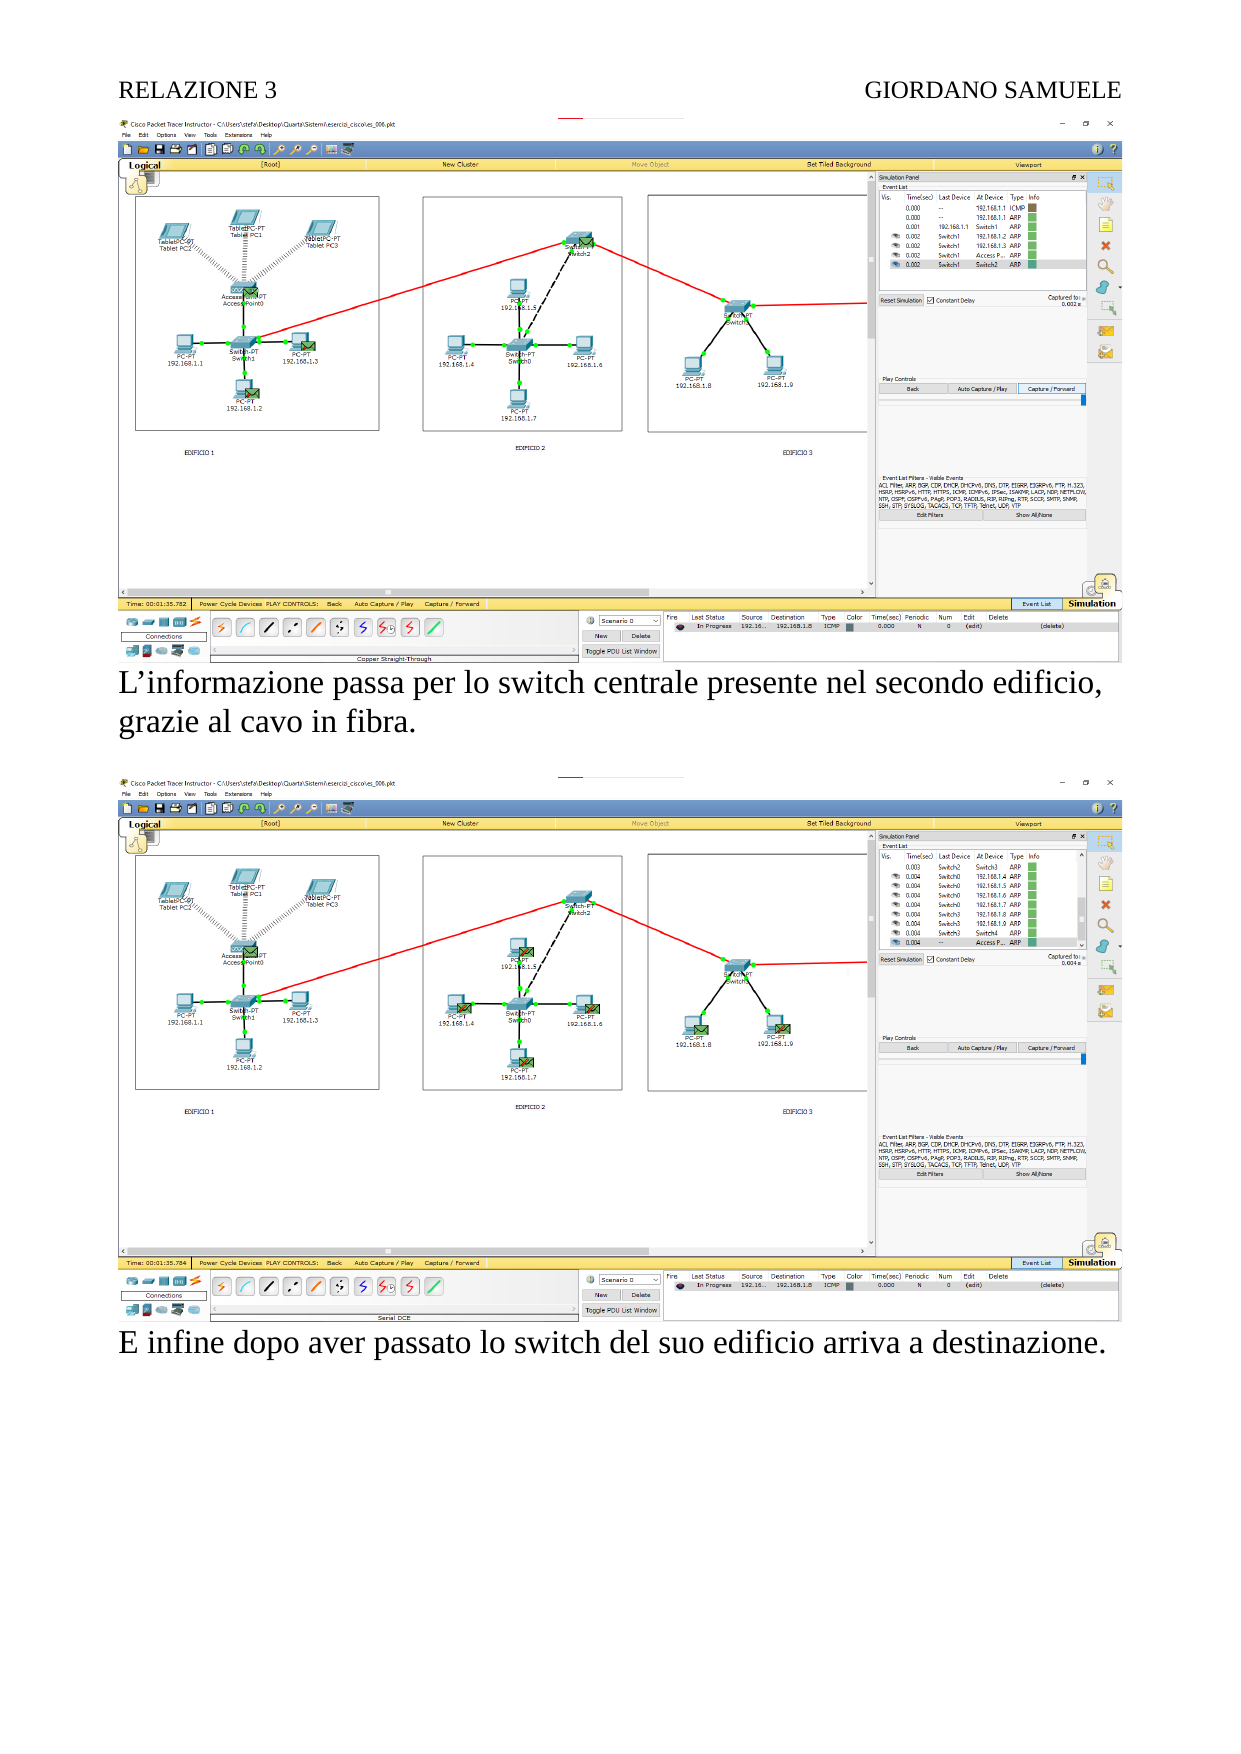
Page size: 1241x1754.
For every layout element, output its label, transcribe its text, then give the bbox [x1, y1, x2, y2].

text E infine dopo aver passato lo switch del suo edificio arriva a destinazione. [118, 1322, 1122, 1360]
text L’informazione passa per lo switch centrale presente nel secondo edificio, grazie al cavo in fibra. [118, 663, 1122, 739]
